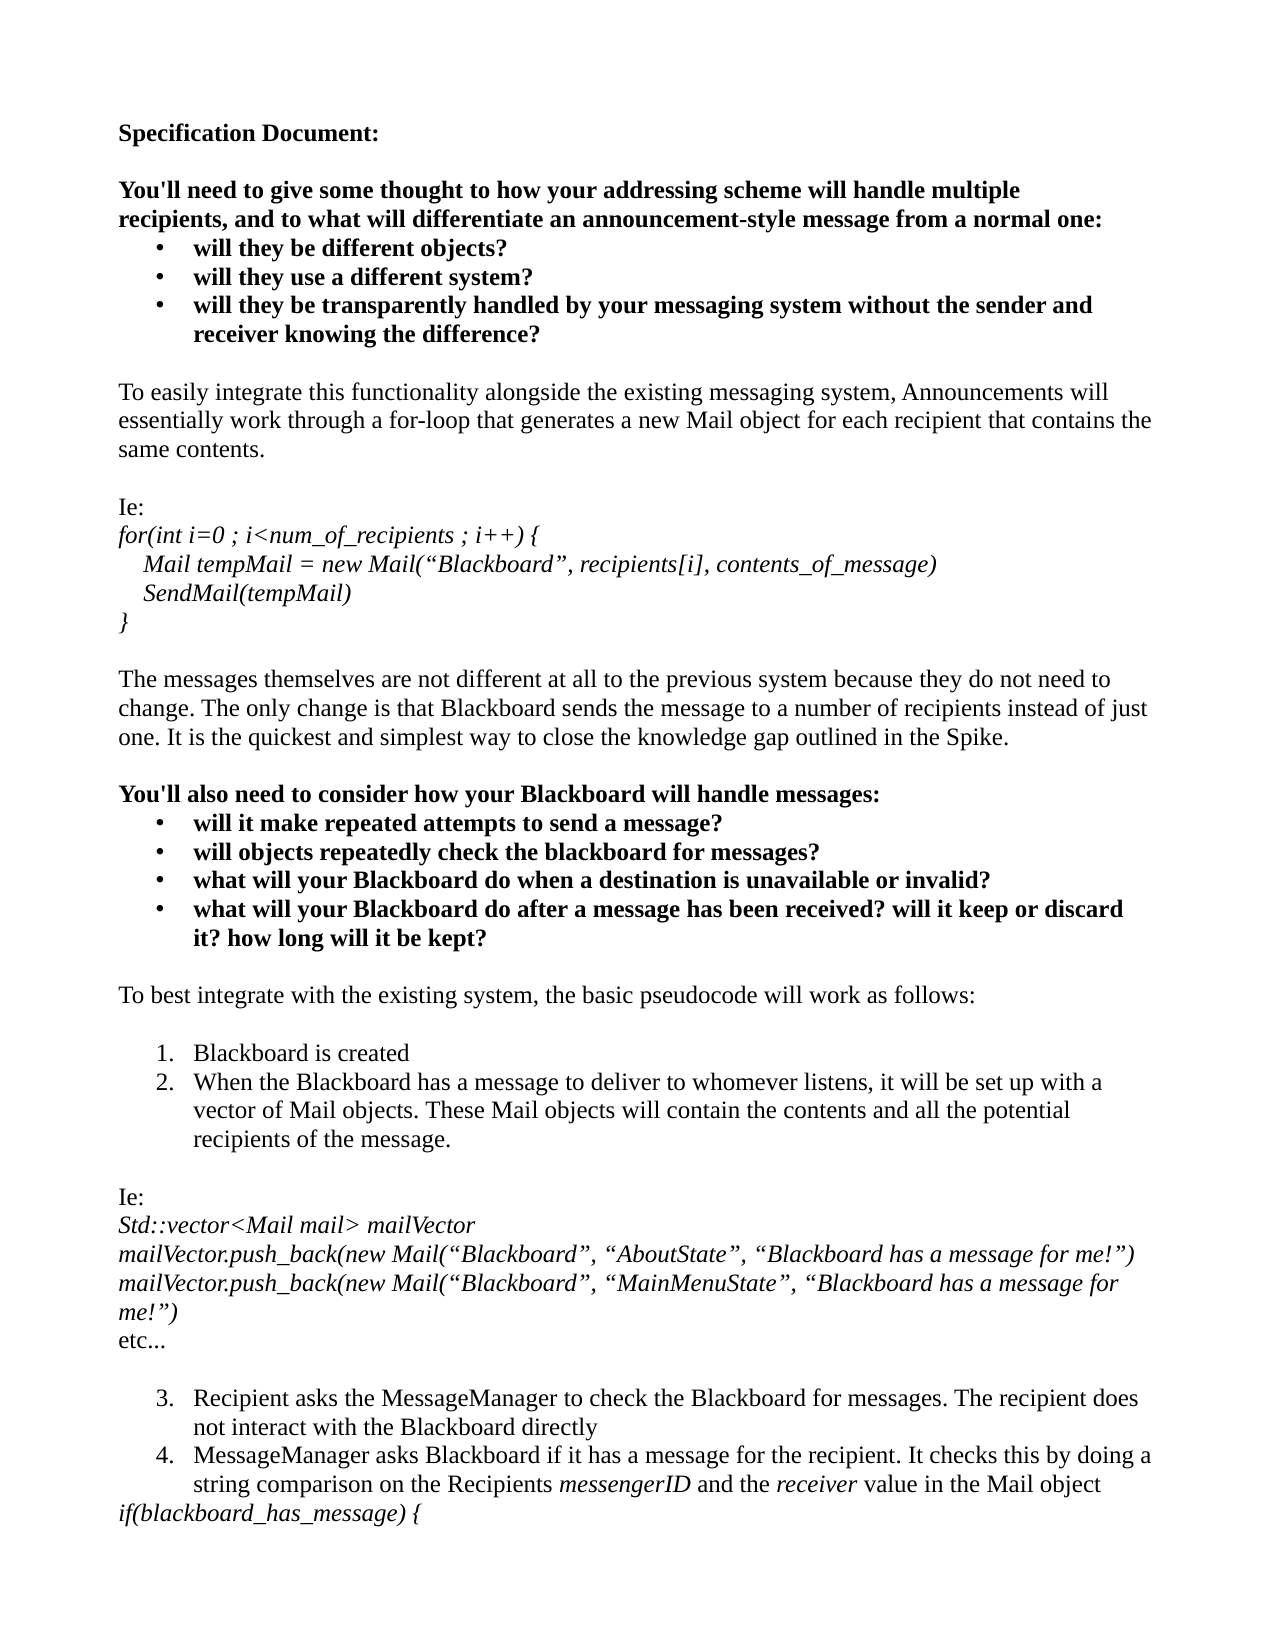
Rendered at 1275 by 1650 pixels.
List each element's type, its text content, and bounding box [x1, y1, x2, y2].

text recipients, and to what will differentiate an announcement-style message from a normal one: [118, 204, 1157, 233]
list will they be different objects? [156, 233, 1157, 262]
text mailVector.push_back(new Mail(“Blackboard”, “AboutState”, “Blackboard has a message for me!”) [118, 1239, 1157, 1268]
list will objects repeatedly check the blackboard for messages? [156, 837, 1157, 866]
text Ie: [118, 492, 1157, 521]
text for(int i=0 ; i<num_of_recipients ; i++) { [118, 521, 1157, 549]
list will it make repeated attempts to send a message? [156, 808, 1157, 837]
text The messages themselves are not different at all to the previous system because they do not need to change. The only change is that Blackboard sends the message to a number of recipients instead of just one. It is the quickest and simplest way to close the knowledge gap outlined in the Spike. [118, 664, 1157, 751]
text etc... [118, 1326, 1157, 1354]
list Recipient asks the MessageManager to check the Blackboard for messages. The recipient does not interact with the Blackboard directly [156, 1383, 1157, 1441]
text SendMail(tempMail) [118, 578, 1157, 607]
list what will your Blackboard do when a destination is unavailable or invalid? [156, 866, 1157, 894]
list Blackboard is created [156, 1038, 1157, 1067]
text mailVector.push_back(new Mail(“Blackboard”, “MainMenuState”, “Blackboard has a message for me!”) [118, 1268, 1157, 1326]
text Ie: [118, 1182, 1157, 1211]
text } [118, 607, 1157, 636]
list MessageManager asks Blackboard if it has a message for the recipient. It checks this by doing a string comparison on the Recipients messengerID and the receiver value in the Mail object [156, 1441, 1157, 1498]
text You'll need to give some thought to how your addressing scheme will handle multiple [118, 176, 1157, 204]
list what will your Blackboard do after a message has been received? will it keep or discard it? how long will it be kept? [156, 894, 1157, 952]
list will they be transparently handled by your messaging system without the sender and receiver knowing the difference? [156, 291, 1157, 348]
list When the Blackboard has a message to deliver to whomever listens, it will be set up with a vector of Mail objects. These Mail objects will contain the contents and all the potential recipients of the message. [156, 1067, 1157, 1153]
text To best integrate with the existing system, the basic pseudocode will work as follows: [118, 981, 1157, 1009]
text Mail tempMail = new Mail(“Blackboard”, recipients[i], contents_of_message) [118, 549, 1157, 578]
list will they use a different system? [156, 262, 1157, 291]
text if(blackboard_has_message) { [118, 1498, 1157, 1527]
text Std::vector<Mail mail> mailVector [118, 1211, 1157, 1239]
text Specification Document: [118, 118, 1157, 147]
text To easily integrate this functionality alongside the existing messaging system, Announcements will essentially work through a for-loop that generates a new Mail object for each recipient that contains the same contents. [118, 377, 1157, 463]
text You'll also need to consider how your Blackboard will handle messages: [118, 779, 1157, 808]
